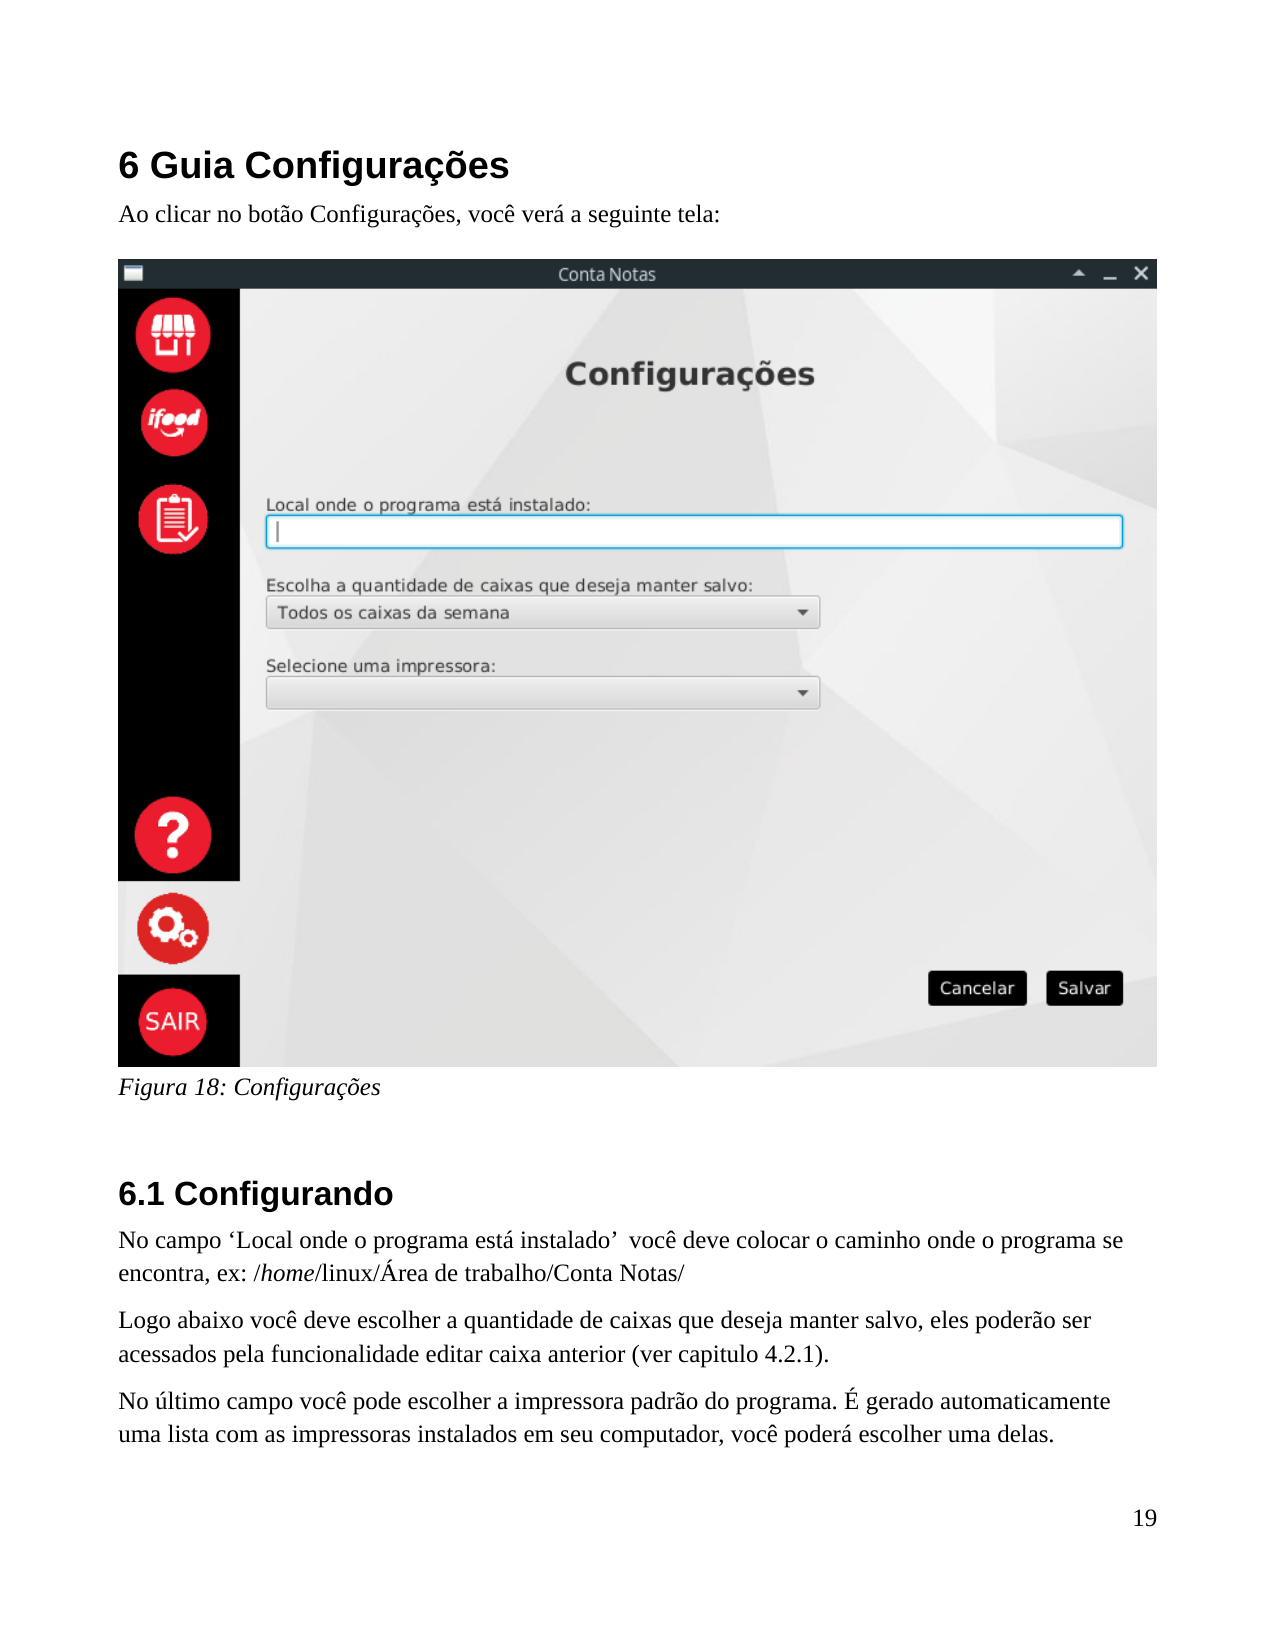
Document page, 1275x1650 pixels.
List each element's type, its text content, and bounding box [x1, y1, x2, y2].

subtitle 6.1 Configurando [118, 1174, 1157, 1212]
picture [118, 259, 1157, 1067]
text Ao clicar no botão Configurações, você verá a seguinte tela: [118, 199, 1157, 228]
text Figura 18: Configurações [118, 1067, 1157, 1101]
subtitle 6 Guia Configurações [118, 143, 1157, 187]
text Logo abaixo você deve escolher a quantidade de caixas que deseja manter salvo, eles poderão ser acessados pela funcionalidade editar caixa anterior (ver capitulo 4.2.1). [118, 1306, 1157, 1367]
text No último campo você pode escolher a impressora padrão do programa. É gerado automaticamente uma lista com as impressoras instalados em seu computador, você poderá escolher uma delas. [118, 1386, 1157, 1448]
text No campo ‘Local onde o programa está instalado’ você deve colocar o caminho onde o programa se encontra, ex: /home/linux/Área de trabalho/Conta Notas/ [118, 1225, 1157, 1287]
